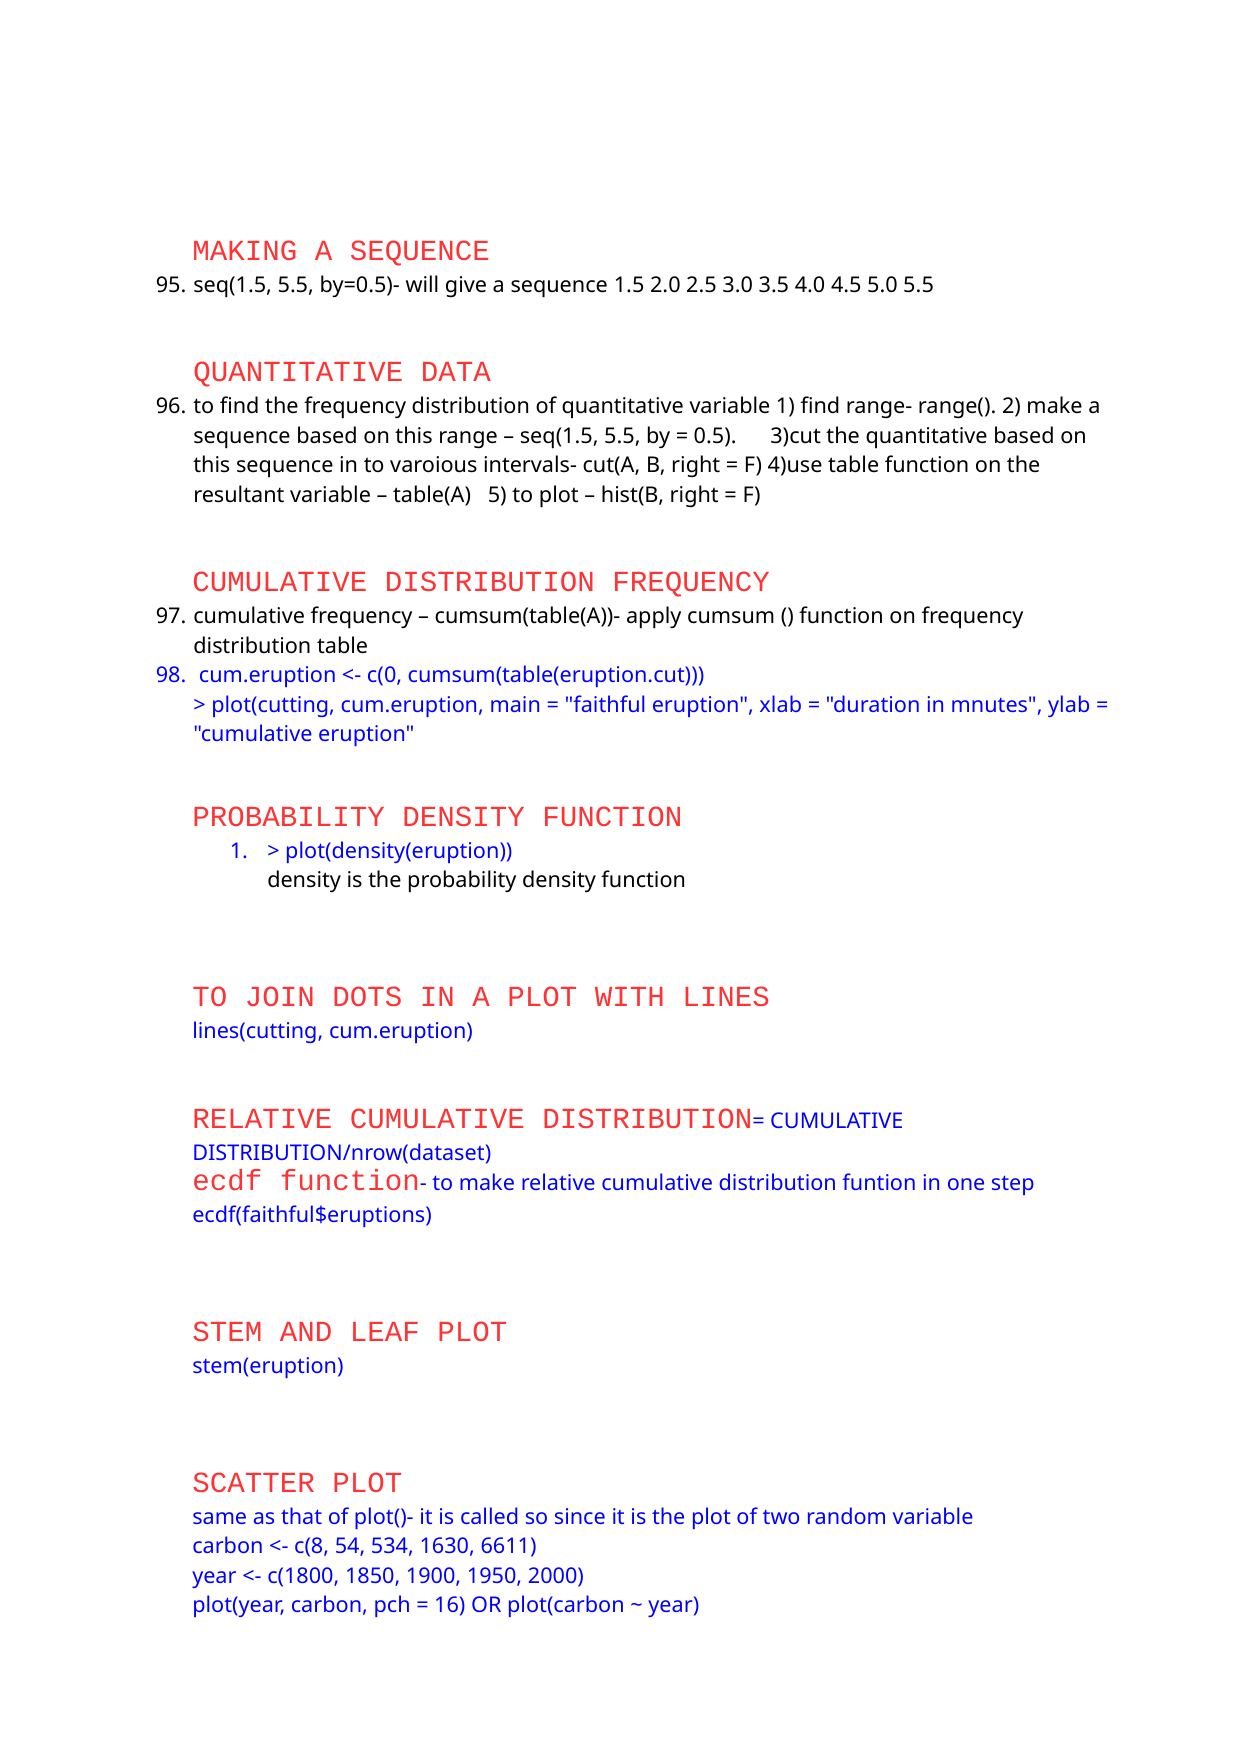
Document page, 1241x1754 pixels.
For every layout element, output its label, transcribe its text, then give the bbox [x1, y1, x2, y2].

list QUANTITATIVE DATA [156, 357, 1122, 391]
text stem(eruption) [118, 1350, 1122, 1380]
list > plot(density(eruption)) [229, 835, 1122, 864]
list cumulative frequency – cumsum(table(A))- apply cumsum () function on frequency distribution table [156, 600, 1122, 659]
text PROBABILITY DENSITY FUNCTION [118, 802, 1122, 835]
text lines(cutting, cum.eruption) [118, 1015, 1122, 1045]
list > plot(cutting, cum.eruption, main = "faithful eruption", xlab = "duration in mnutes", ylab = "cumulative eruption" [156, 689, 1122, 748]
text carbon <- c(8, 54, 534, 1630, 6611) [118, 1531, 1122, 1560]
text year <- c(1800, 1850, 1900, 1950, 2000) [118, 1560, 1122, 1589]
list density is the probability density function [229, 864, 1122, 894]
text TO JOIN DOTS IN A PLOT WITH LINES [118, 982, 1122, 1015]
text same as that of plot()- it is called so since it is the plot of two random variable [118, 1501, 1122, 1531]
text CUMULATIVE DISTRIBUTION FREQUENCY [118, 567, 1122, 600]
text ecdf(faithful$eruptions) [118, 1199, 1122, 1229]
text plot(year, carbon, pch = 16) OR plot(carbon ~ year) [118, 1589, 1122, 1619]
text STEM AND LEAF PLOT [118, 1317, 1122, 1350]
list seq(1.5, 5.5, by=0.5)- will give a sequence 1.5 2.0 2.5 3.0 3.5 4.0 4.5 5.0 5.5 [156, 269, 1122, 298]
text RELATIVE CUMULATIVE DISTRIBUTION= CUMULATIVE DISTRIBUTION/nrow(dataset) [118, 1104, 1122, 1166]
text ecdf function- to make relative cumulative distribution funtion in one step [118, 1166, 1122, 1199]
list cum.eruption <- c(0, cumsum(table(eruption.cut))) [156, 659, 1122, 689]
text SCATTER PLOT [118, 1468, 1122, 1501]
list to find the frequency distribution of quantitative variable 1) find range- range(). 2) make a sequence based on this range – seq(1.5, 5.5, by = 0.5). 3)cut the quantitative based on this sequence in to varoious intervals- cut(A, B, right = F) 4)use table function on the resultant variable – table(A) 5) to plot – hist(B, right = F) [156, 391, 1122, 508]
text MAKING A SEQUENCE [118, 236, 1122, 269]
